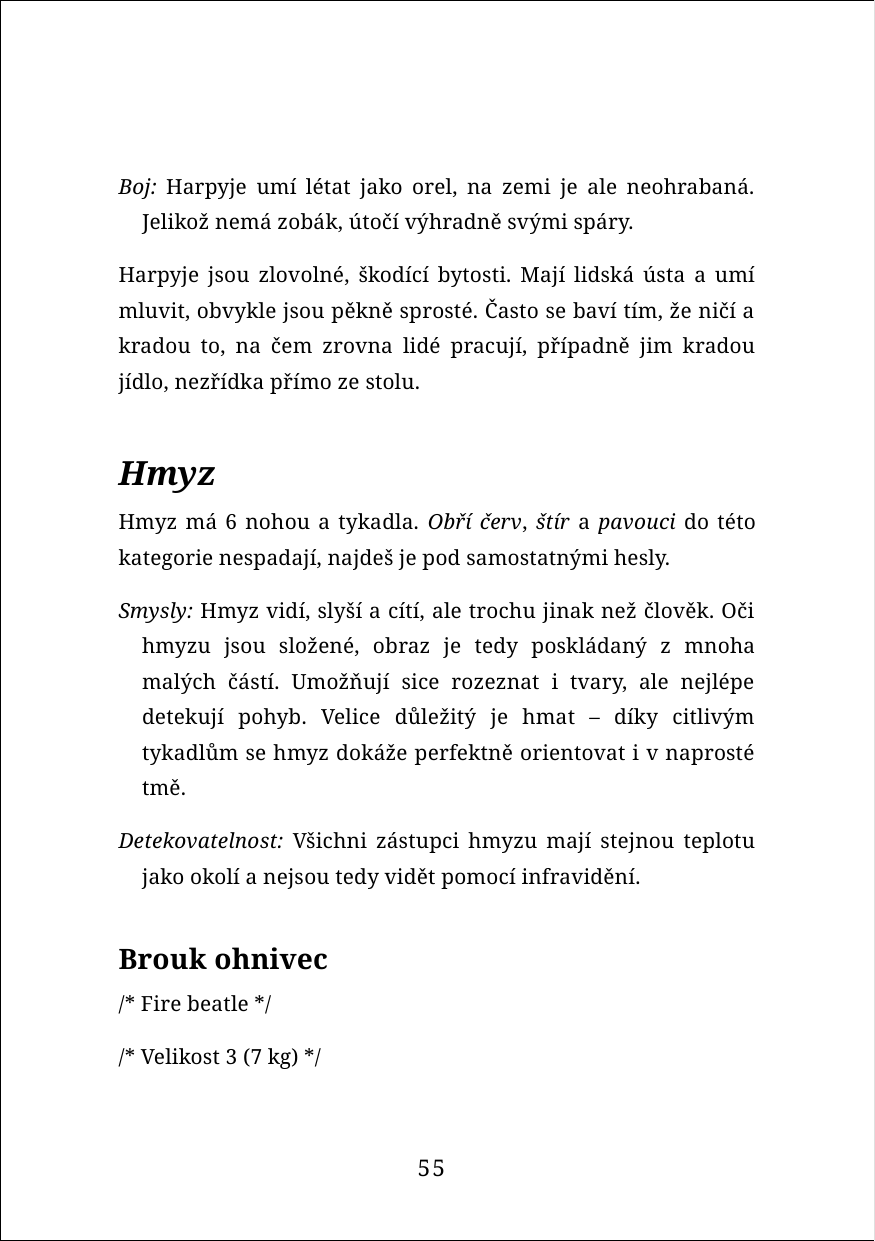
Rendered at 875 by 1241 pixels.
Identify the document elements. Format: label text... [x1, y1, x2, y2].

text Hmyz má 6 nohou a tykadla. Obří červ, štír a pavouci do této kategorie nespadají, najdeš je pod samostatnými hesly. [118, 507, 756, 571]
text /* Velikost 3 (7 kg) */ [118, 1042, 756, 1071]
subtitle Brouk ohnivec [118, 939, 756, 977]
text Harpyje jsou zlovolné, škodící bytosti. Mají lidská ústa a umí mluvit, obvykle jsou pěkně sprosté. Často se baví tím, že ničí a kradou to, na čem zrovna lidé pracují, případně jim kradou jídlo, nezřídka přímo ze stolu. [118, 261, 756, 396]
text Detekovatelnost: Všichni zástupci hmyzu mají stejnou teplotu jako okolí a nejsou tedy vidět pomocí infravidění. [118, 827, 756, 891]
text Boj: Harpyje umí létat jako orel, na zemi je ale neohrabaná. Jelikož nemá zobák, útočí výhradně svými spáry. [118, 172, 756, 236]
text /* Fire beatle */ [118, 989, 756, 1018]
subtitle Hmyz [118, 450, 756, 495]
text Smysly: Hmyz vidí, slyší a cítí, ale trochu jinak než člověk. Oči hmyzu jsou složené, obraz je tedy poskládaný z mnoha malých částí. Umožňují sice rozeznat i tvary, ale nejlépe detekují pohyb. Velice důležitý je hmat – díky citlivým tykadlům se hmyz dokáže perfektně orientovat i v naprosté tmě. [118, 596, 756, 802]
